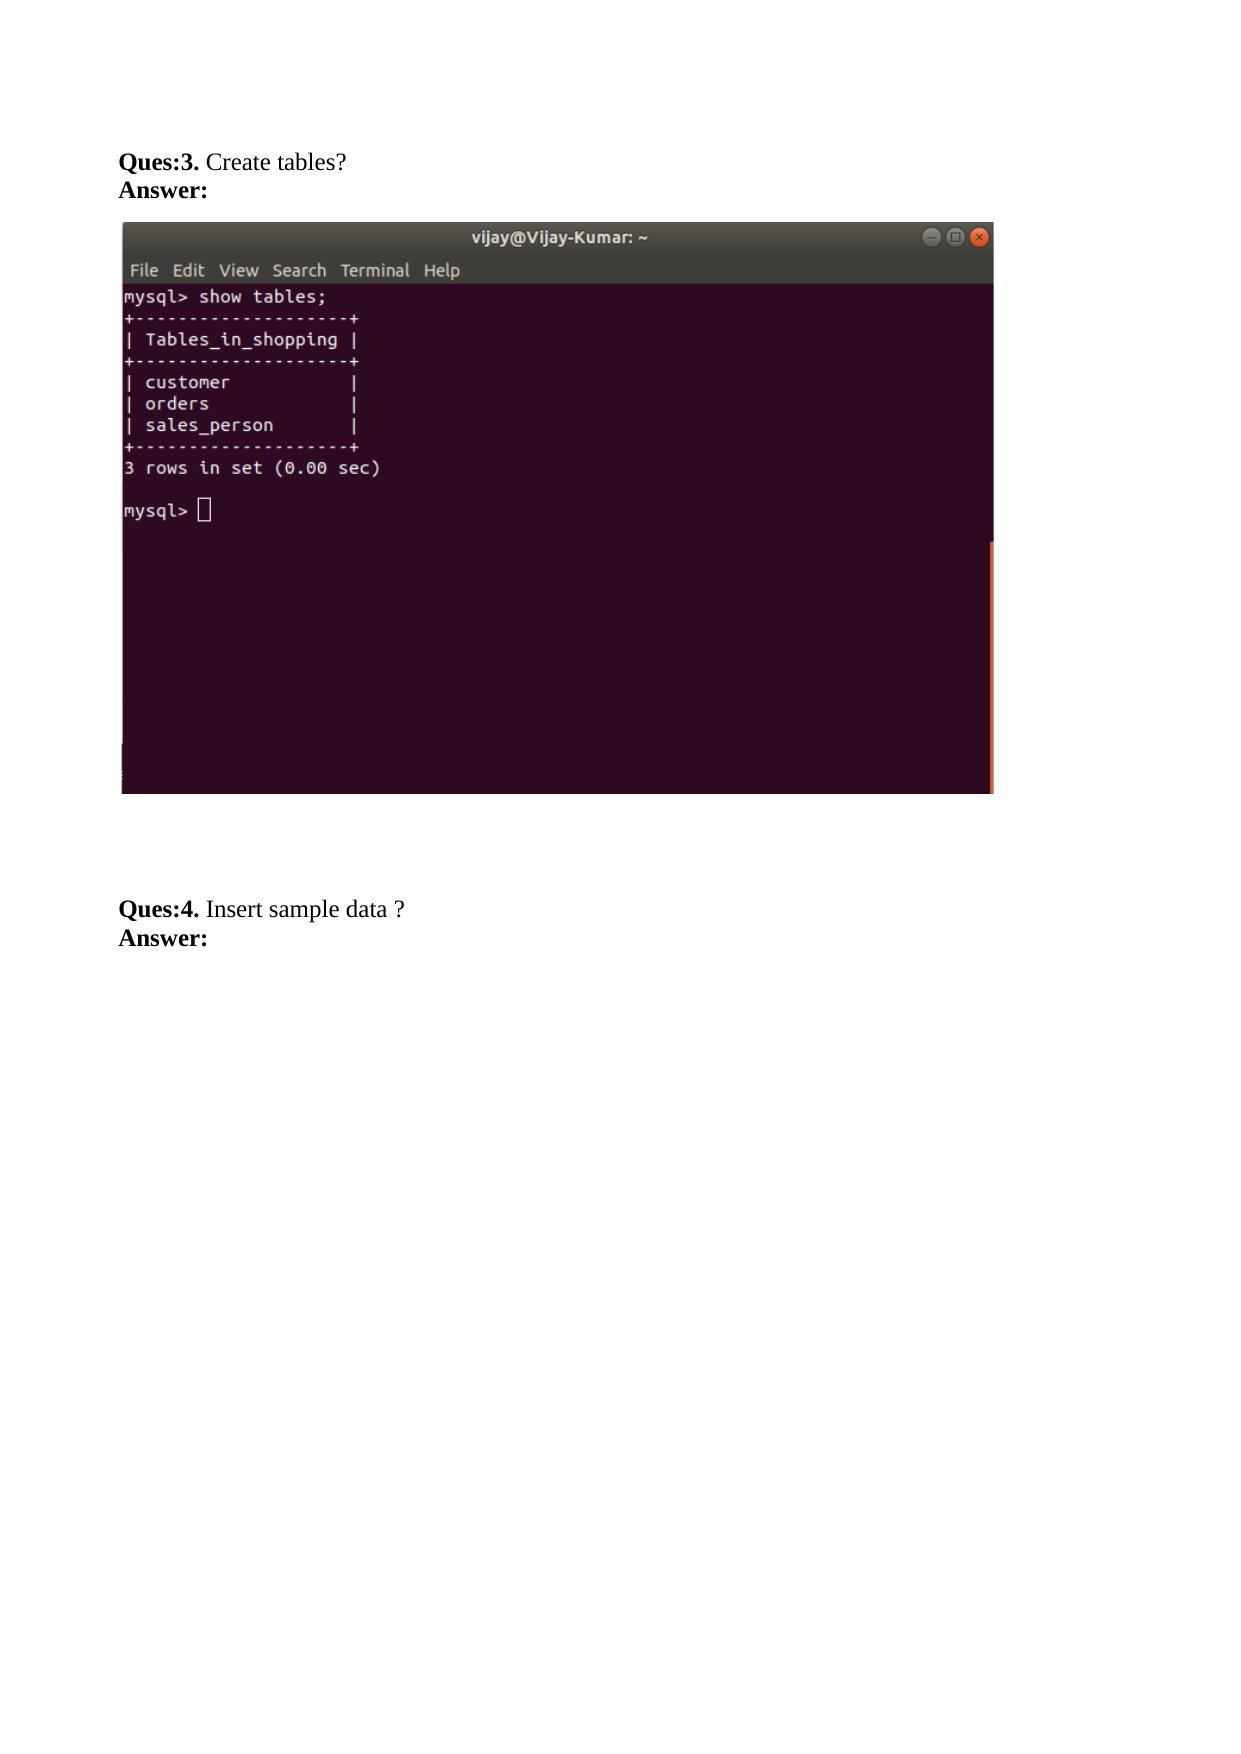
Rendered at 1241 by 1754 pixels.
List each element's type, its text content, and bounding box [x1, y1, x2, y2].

picture [220, 222, 994, 794]
text Ques:3. Create tables? [118, 147, 1122, 176]
text Answer: [118, 923, 1122, 952]
text Ques:4. Insert sample data ? [118, 894, 1122, 923]
text Answer: [118, 176, 1122, 204]
